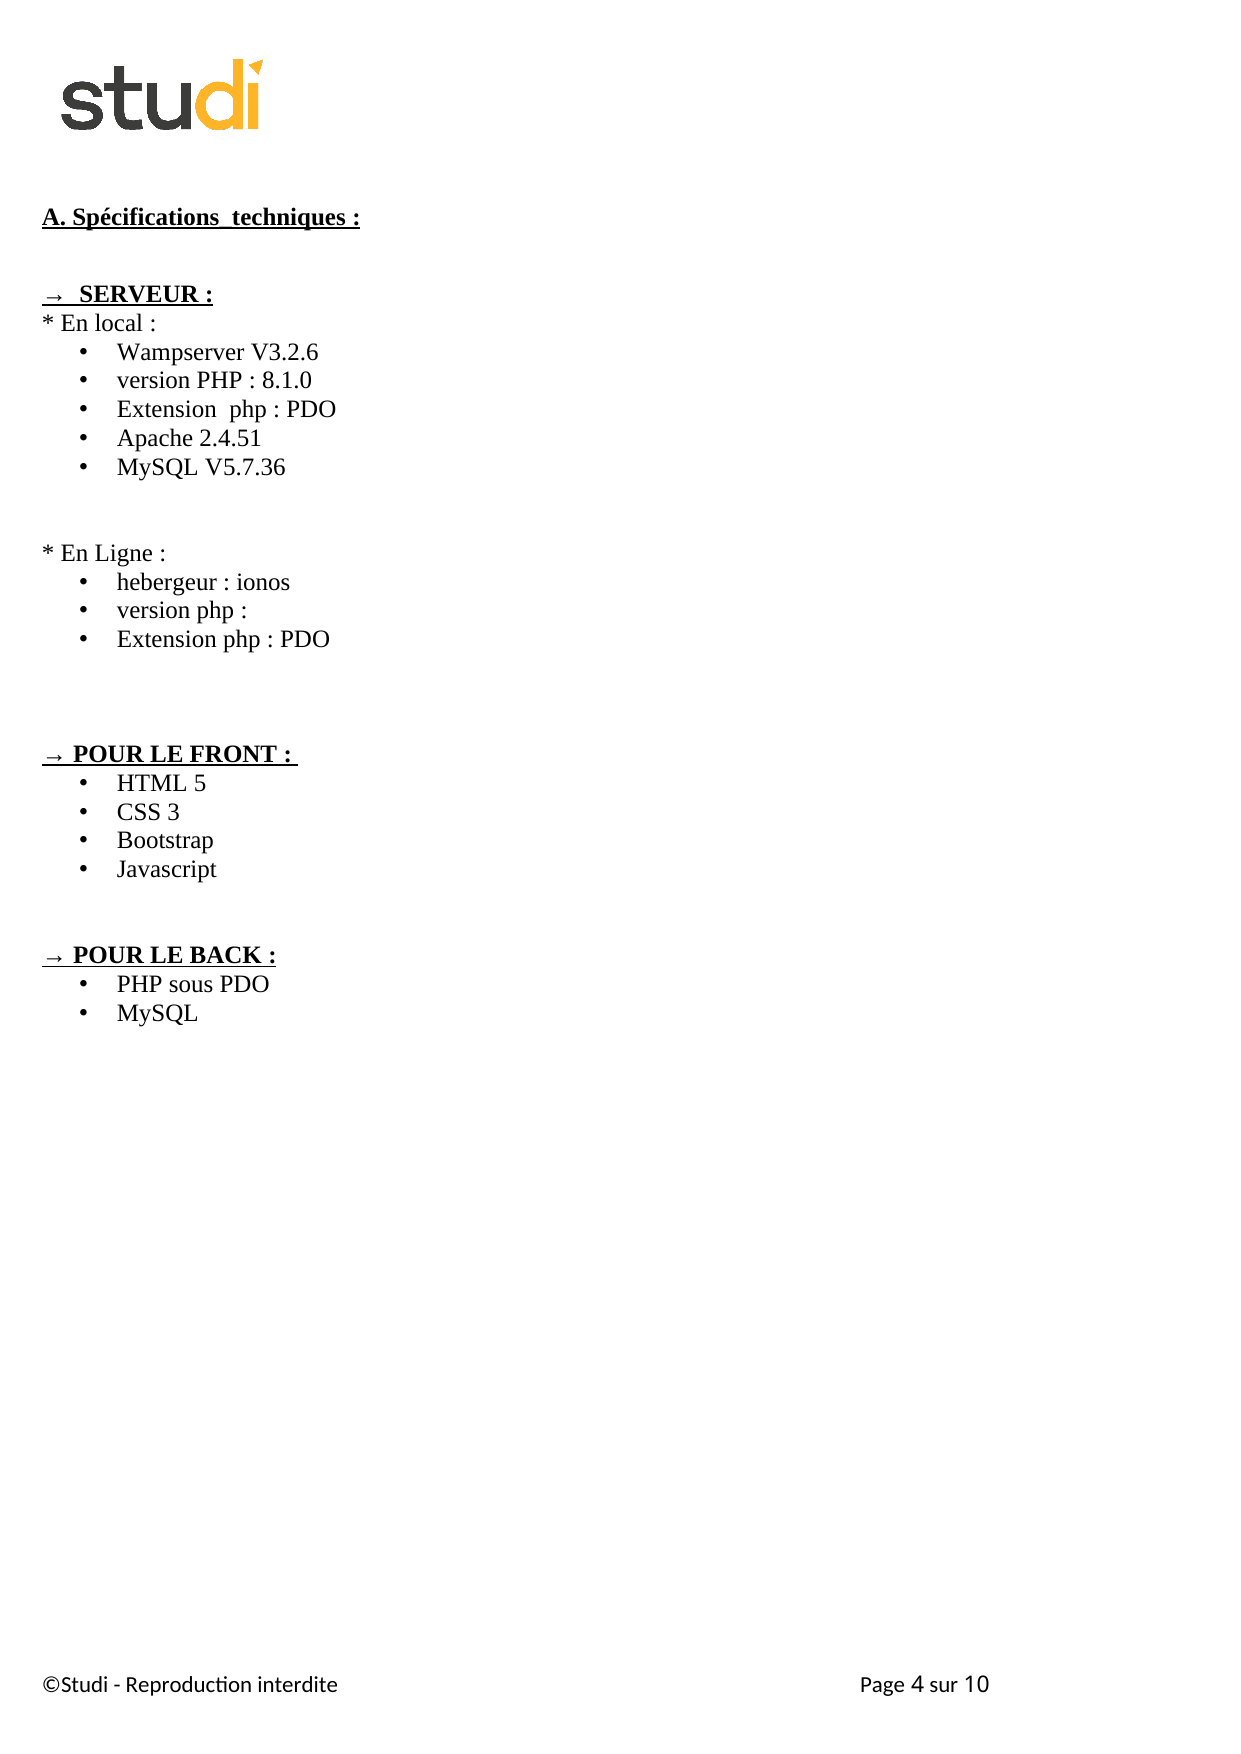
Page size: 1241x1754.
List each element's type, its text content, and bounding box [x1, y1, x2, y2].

list Wampserver V3.2.6 [79, 337, 1220, 366]
text → POUR LE BACK : [42, 941, 1220, 969]
picture [61, 59, 263, 130]
text A. Spécifications_techniques : [42, 202, 1220, 231]
text * En Ligne : [42, 538, 1220, 567]
list MySQL [79, 998, 1220, 1027]
list Extension php : PDO [79, 394, 1220, 423]
list HTML 5 [79, 768, 1220, 797]
text → SERVEUR : [42, 279, 1220, 308]
text * En local : [42, 308, 1220, 337]
list version php : [79, 596, 1220, 624]
list version PHP : 8.1.0 [79, 366, 1220, 394]
list hebergeur : ionos [79, 567, 1220, 596]
list MySQL V5.7.36 [79, 452, 1220, 509]
list Javascript [79, 854, 1220, 883]
list Extension php : PDO [79, 624, 1220, 711]
list CSS 3 [79, 797, 1220, 826]
list PHP sous PDO [79, 969, 1220, 998]
list Bootstrap [79, 826, 1220, 854]
text → POUR LE FRONT : [42, 739, 1220, 768]
list Apache 2.4.51 [79, 423, 1220, 452]
